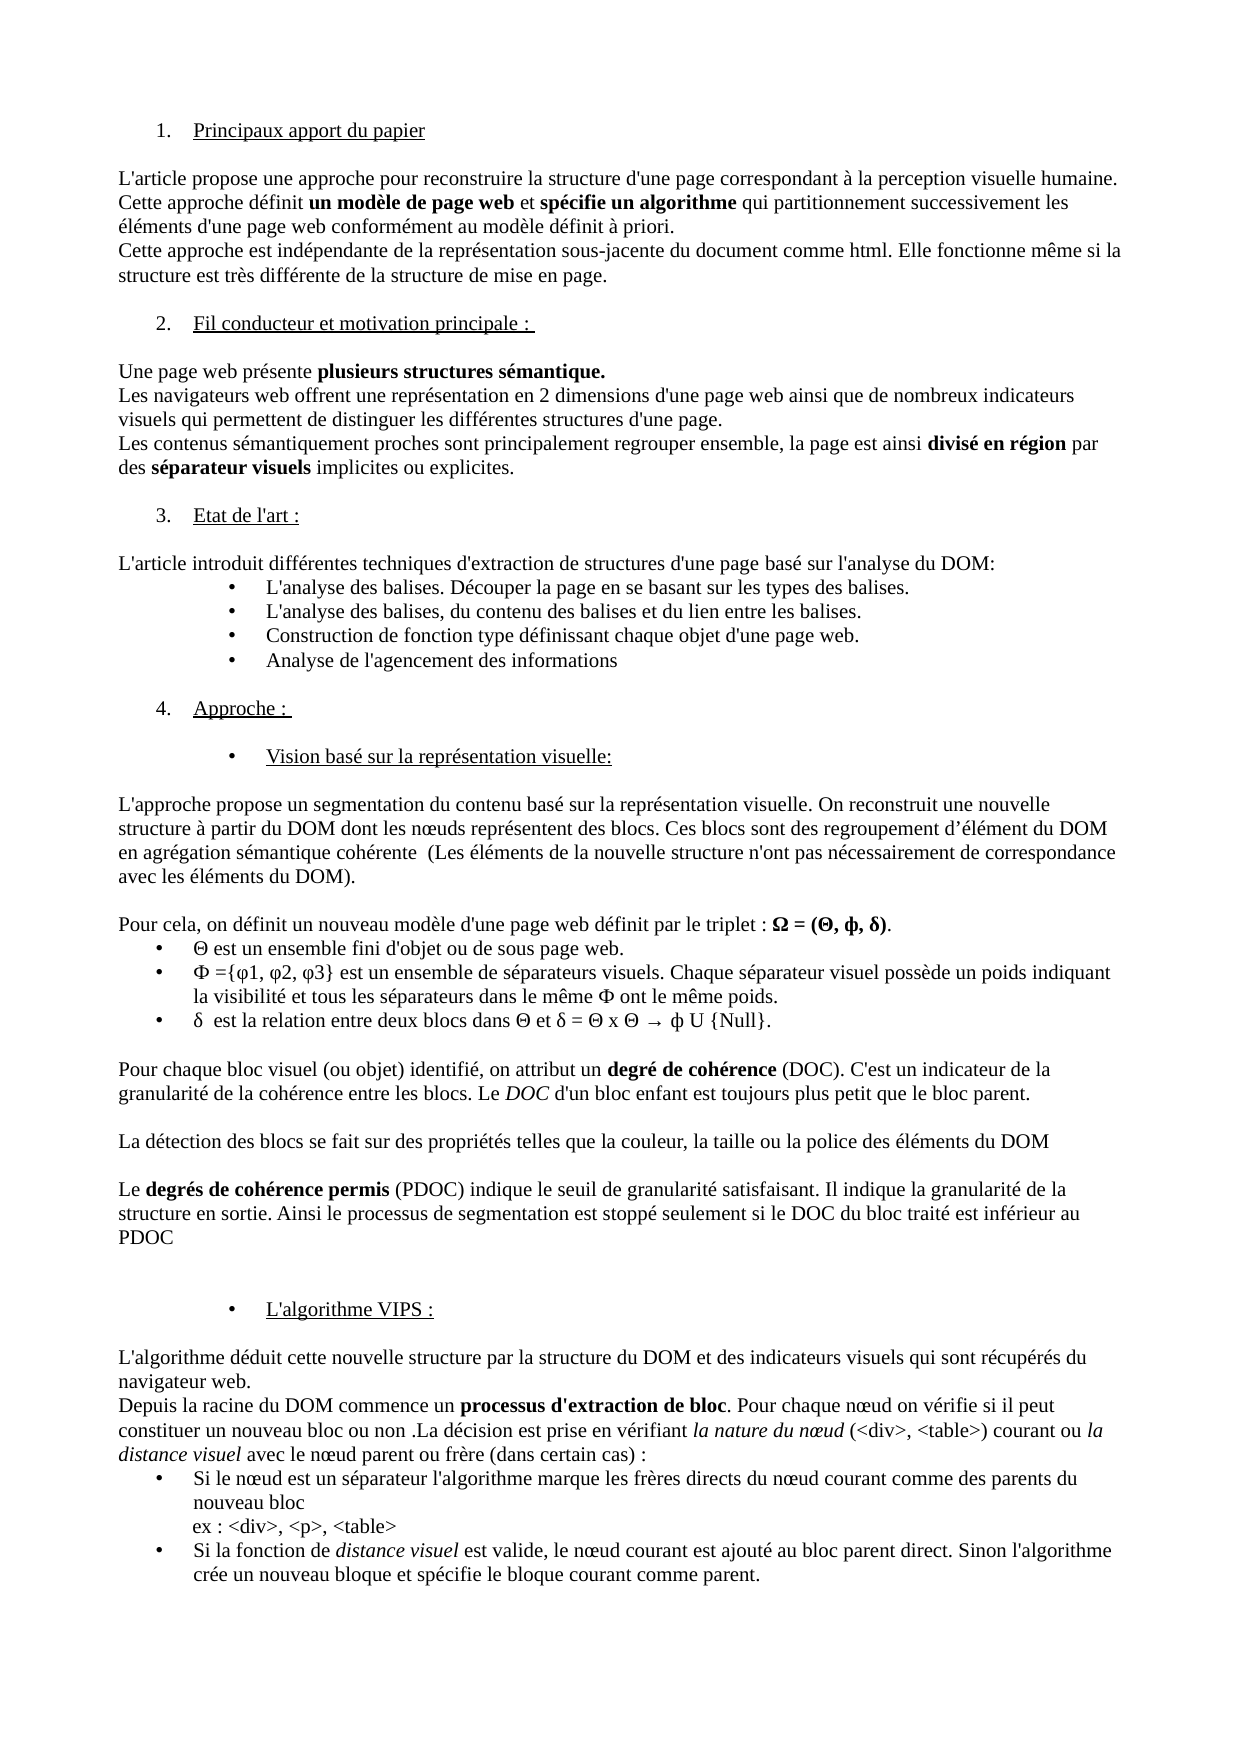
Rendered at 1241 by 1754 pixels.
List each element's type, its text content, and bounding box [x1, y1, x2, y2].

text Le degrés de cohérence permis (PDOC) indique le seuil de granularité satisfaisant. Il indique la granularité de la structure en sortie. Ainsi le processus de segmentation est stoppé seulement si le DOC du bloc traité est inférieur au PDOC [118, 1177, 1122, 1249]
list Ф ={φ1, φ2, φ3} est un ensemble de séparateurs visuels. Chaque séparateur visuel possède un poids indiquant la visibilité et tous les séparateurs dans le même Ф ont le même poids. [156, 960, 1122, 1008]
text Une page web présente plusieurs structures sémantique. [118, 359, 1122, 383]
list L'analyse des balises. Découper la page en se basant sur les types des balises. [228, 575, 1122, 599]
text Cette approche est indépendante de la représentation sous-jacente du document comme html. Elle fonctionne même si la structure est très différente de la structure de mise en page. [118, 238, 1122, 287]
text Pour chaque bloc visuel (ou objet) identifié, on attribut un degré de cohérence (DOC). C'est un indicateur de la granularité de la cohérence entre les blocs. Le DOC d'un bloc enfant est toujours plus petit que le bloc parent. [118, 1057, 1122, 1105]
list L'algorithme VIPS : [228, 1297, 1122, 1321]
text Pour cela, on définit un nouveau modèle d'une page web définit par le triplet : Ω = (Θ, ф, δ). [118, 912, 1122, 936]
text Les contenus sémantiquement proches sont principalement regrouper ensemble, la page est ainsi divisé en région par des séparateur visuels implicites ou explicites. [118, 431, 1122, 479]
list Approche : [156, 696, 1122, 720]
list δ est la relation entre deux blocs dans Θ et δ = Θ x Θ → ф U {Null}. [156, 1008, 1122, 1032]
text L'article introduit différentes techniques d'extraction de structures d'une page basé sur l'analyse du DOM: [118, 551, 1122, 575]
text La détection des blocs se fait sur des propriétés telles que la couleur, la taille ou la police des éléments du DOM [118, 1129, 1122, 1153]
text L'algorithme déduit cette nouvelle structure par la structure du DOM et des indicateurs visuels qui sont récupérés du navigateur web. [118, 1345, 1122, 1393]
list Θ est un ensemble fini d'objet ou de sous page web. [156, 936, 1122, 960]
text Depuis la racine du DOM commence un processus d'extraction de bloc. Pour chaque nœud on vérifie si il peut constituer un nouveau bloc ou non .La décision est prise en vérifiant la nature du nœud (<div>, <table>) courant ou la distance visuel avec le nœud parent ou frère (dans certain cas) : [118, 1393, 1122, 1466]
text ex : <div>, <p>, <table> [118, 1514, 1122, 1538]
text L'approche propose un segmentation du contenu basé sur la représentation visuelle. On reconstruit une nouvelle structure à partir du DOM dont les nœuds représentent des blocs. Ces blocs sont des regroupement d’élément du DOM en agrégation sémantique cohérente (Les éléments de la nouvelle structure n'ont pas nécessairement de correspondance avec les éléments du DOM). [118, 792, 1122, 888]
text Les navigateurs web offrent une représentation en 2 dimensions d'une page web ainsi que de nombreux indicateurs visuels qui permettent de distinguer les différentes structures d'une page. [118, 383, 1122, 431]
list Si le nœud est un séparateur l'algorithme marque les frères directs du nœud courant comme des parents du nouveau bloc [156, 1466, 1122, 1514]
list Si la fonction de distance visuel est valide, le nœud courant est ajouté au bloc parent direct. Sinon l'algorithme crée un nouveau bloque et spécifie le bloque courant comme parent. [156, 1538, 1122, 1586]
list Etat de l'art : [156, 503, 1122, 527]
list Vision basé sur la représentation visuelle: [228, 744, 1122, 768]
text L'article propose une approche pour reconstruire la structure d'une page correspondant à la perception visuelle humaine. Cette approche définit un modèle de page web et spécifie un algorithme qui partitionnement successivement les éléments d'une page web conformément au modèle définit à priori. [118, 166, 1122, 238]
list Analyse de l'agencement des informations [228, 647, 1122, 672]
list Construction de fonction type définissant chaque objet d'une page web. [228, 623, 1122, 647]
list Fil conducteur et motivation principale : [156, 311, 1122, 335]
list Principaux apport du papier [156, 118, 1122, 142]
list L'analyse des balises, du contenu des balises et du lien entre les balises. [228, 599, 1122, 623]
